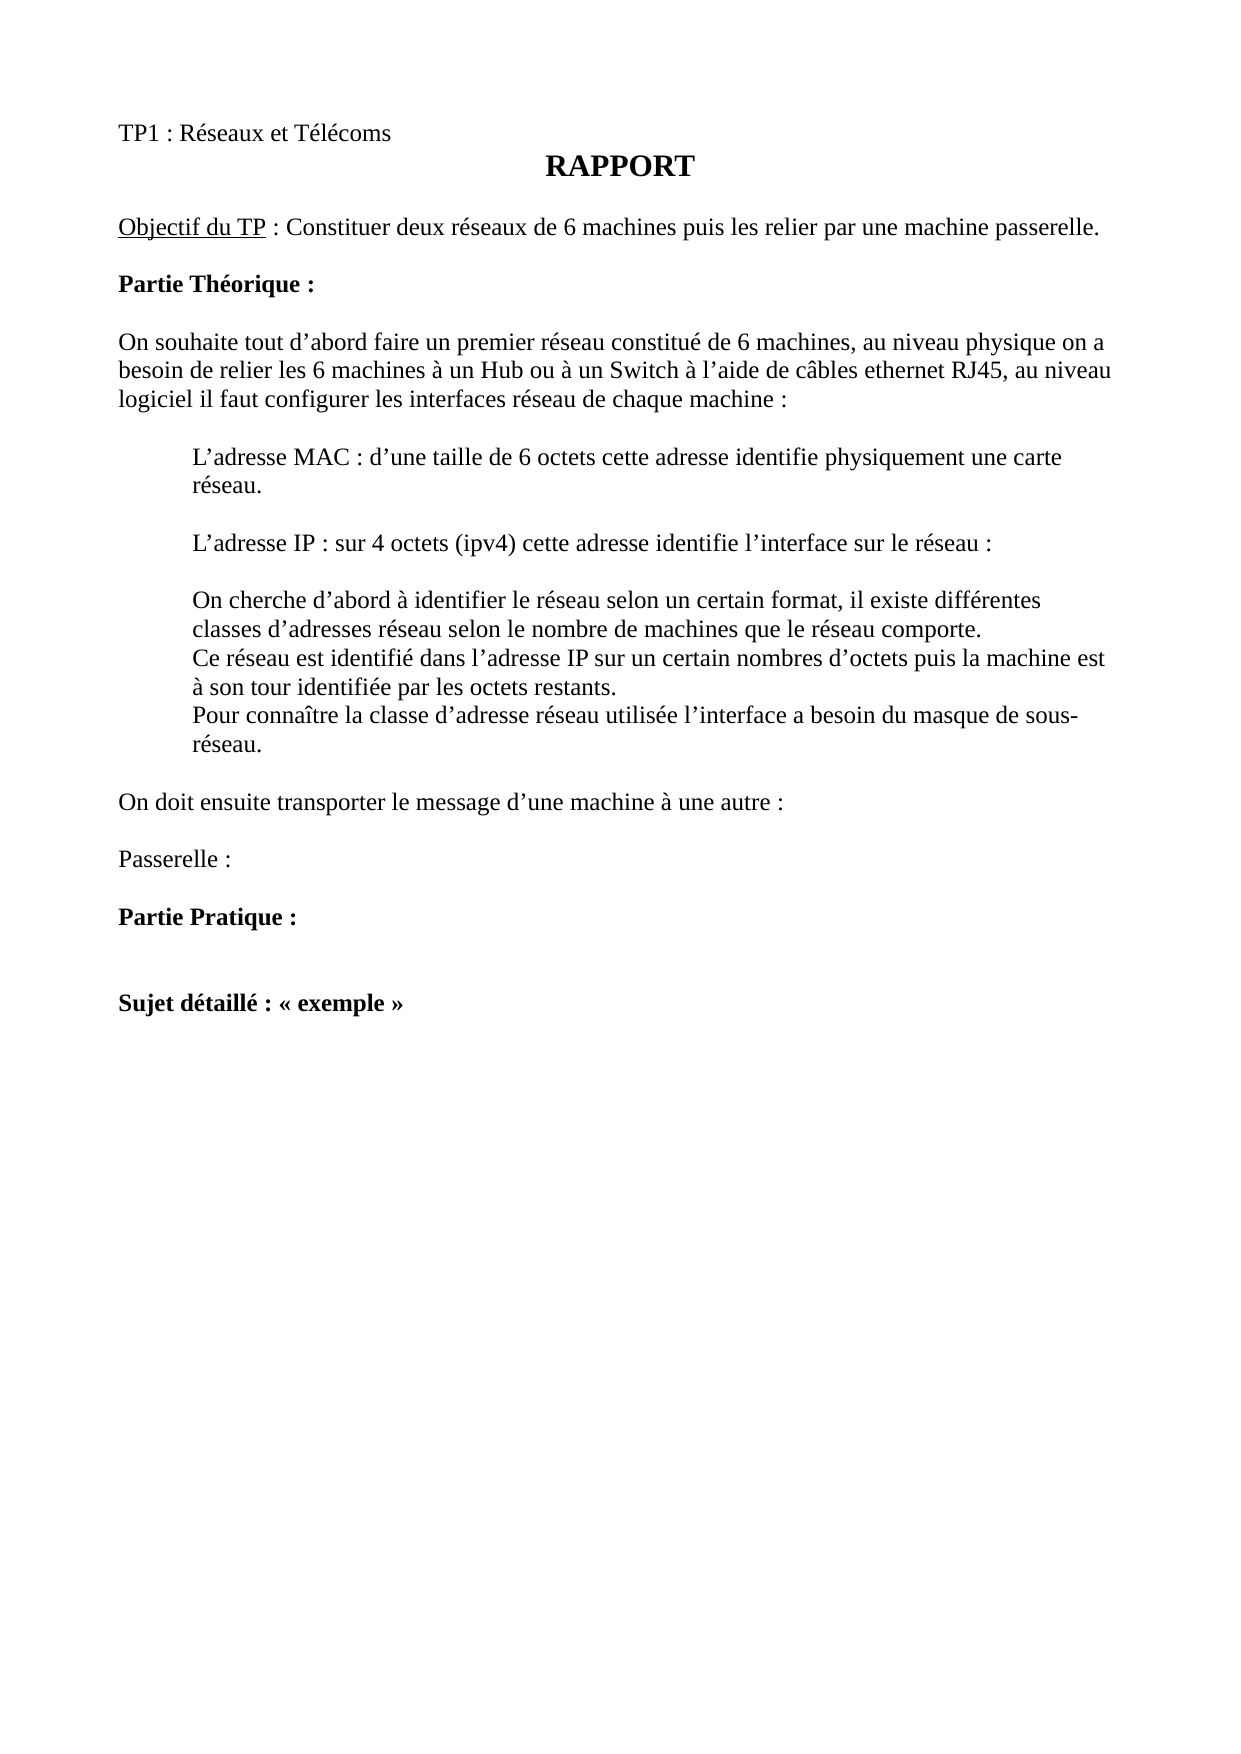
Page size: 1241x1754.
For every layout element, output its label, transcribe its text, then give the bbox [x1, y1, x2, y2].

text Pour connaître la classe d’adresse réseau utilisée l’interface a besoin du masque de sous- réseau. [118, 700, 1122, 758]
text L’adresse IP : sur 4 octets (ipv4) cette adresse identifie l’interface sur le réseau : [118, 528, 1122, 557]
text On souhaite tout d’abord faire un premier réseau constitué de 6 machines, au niveau physique on a besoin de relier les 6 machines à un Hub ou à un Switch à l’aide de câbles ethernet RJ45, au niveau logiciel il faut configurer les interfaces réseau de chaque machine : [118, 327, 1122, 413]
text Sujet détaillé : « exemple » [118, 988, 1122, 1017]
text Partie Théorique : [118, 269, 1122, 298]
text On doit ensuite transporter le message d’une machine à une autre : [118, 787, 1122, 815]
text On cherche d’abord à identifier le réseau selon un certain format, il existe différentes classes d’adresses réseau selon le nombre de machines que le réseau comporte. [118, 585, 1122, 643]
text TP1 : Réseaux et Télécoms [118, 118, 1122, 147]
text RAPPORT [118, 147, 1122, 183]
text Partie Pratique : [118, 902, 1122, 930]
text Objectif du TP : Constituer deux réseaux de 6 machines puis les relier par une machine passerelle. [118, 212, 1122, 240]
text L’adresse MAC : d’une taille de 6 octets cette adresse identifie physiquement une carte réseau. [118, 442, 1122, 499]
text Passerelle : [118, 844, 1122, 873]
text à son tour identifiée par les octets restants. [118, 672, 1122, 700]
text Ce réseau est identifié dans l’adresse IP sur un certain nombres d’octets puis la machine est [118, 643, 1122, 672]
